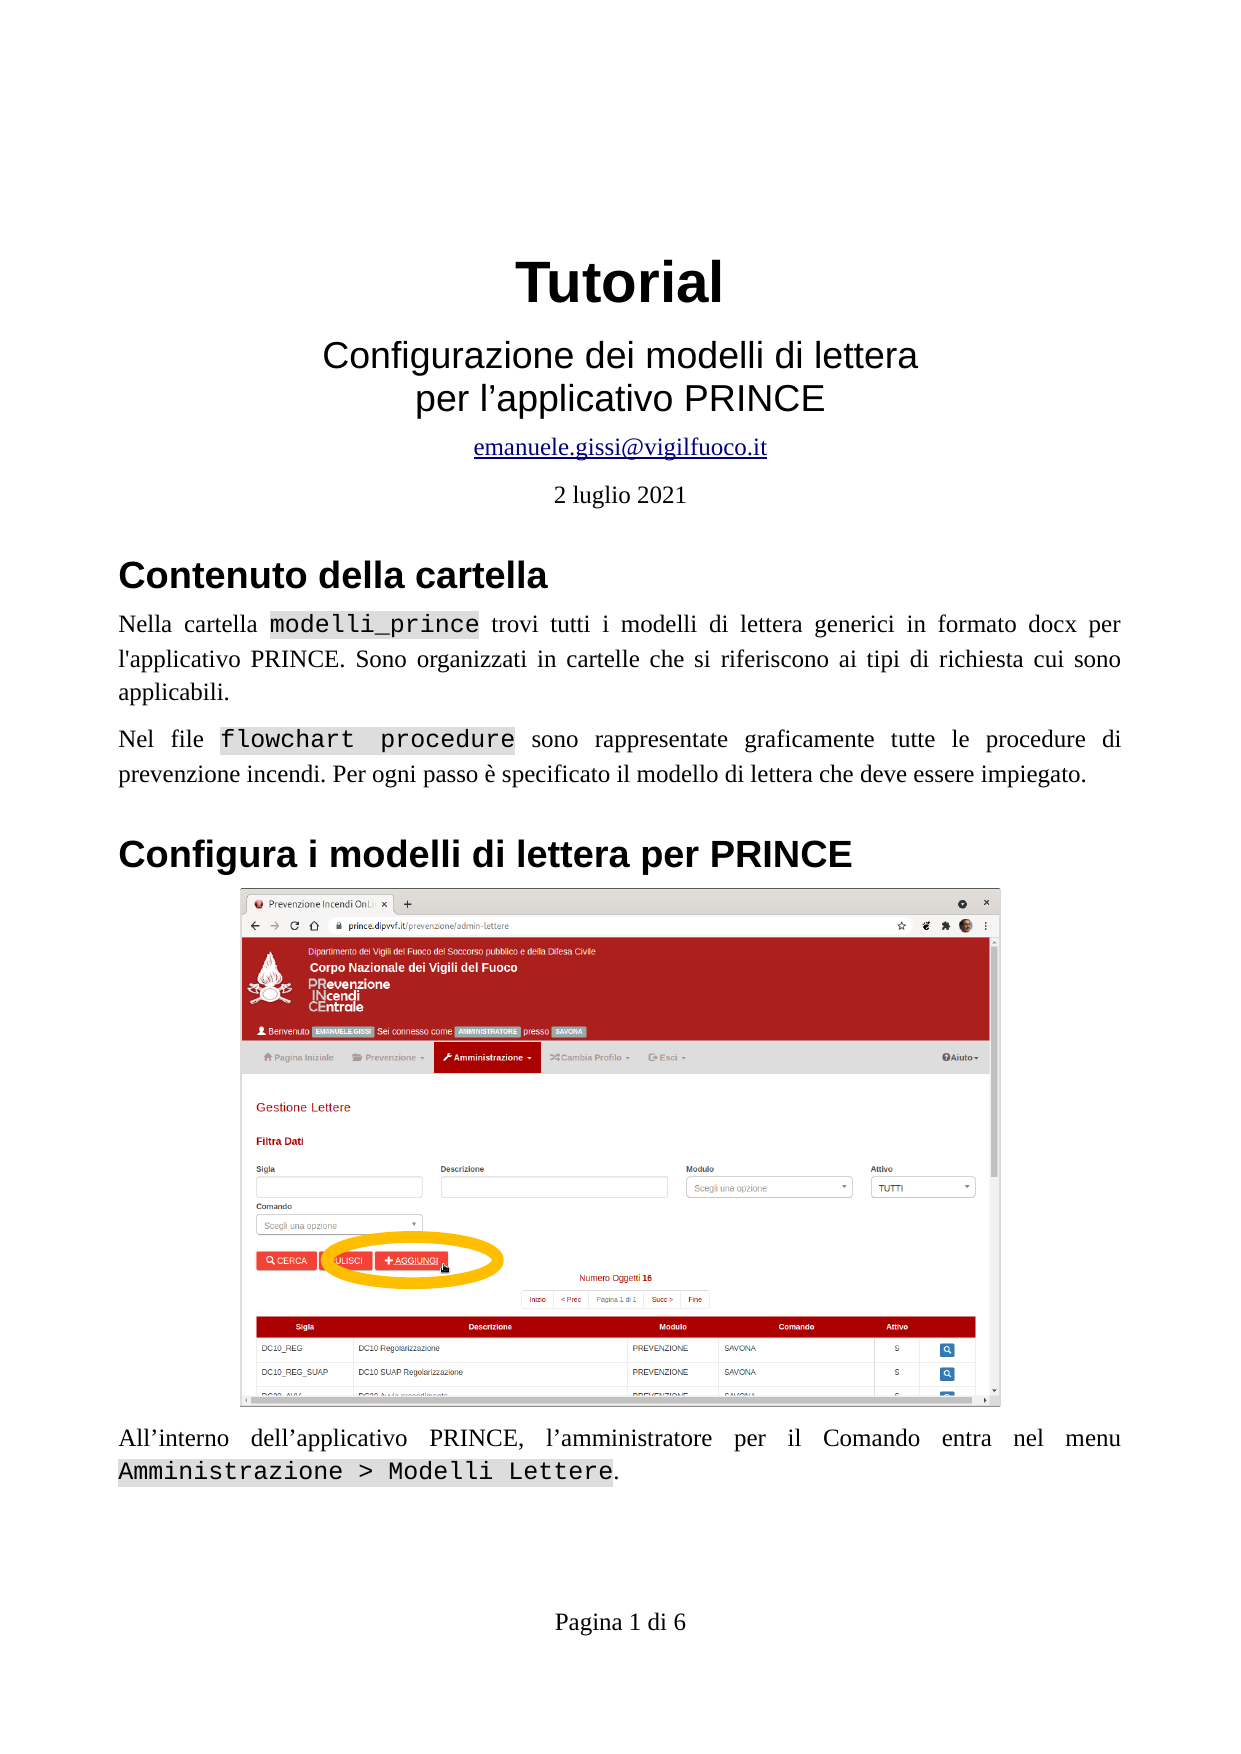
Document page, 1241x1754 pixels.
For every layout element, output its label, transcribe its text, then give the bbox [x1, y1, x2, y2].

text Nel file flowchart procedure sono rappresentate graficamente tutte le procedure di prevenzione incendi. Per ogni passo è specificato il modello di lettera che deve essere impiegato. [118, 724, 1122, 788]
text emanuele.gissi@vigilfuoco.it [118, 432, 1122, 461]
text All’interno dell’applicativo PRINCE, l’amministratore per il Comando entra nel menu Amministrazione > Modelli Lettere. [118, 888, 1122, 1487]
subtitle Contenuto della cartella [118, 552, 1122, 596]
text Nella cartella modelli_prince trovi tutti i modelli di lettera generici in formato docx per l'applicativo PRINCE. Sono organizzati in cartelle che si riferiscono ai tipi di richiesta cui sono applicabili. [118, 609, 1122, 706]
title Tutorial [118, 248, 1122, 315]
text 2 luglio 2021 [118, 480, 1122, 509]
subtitle Configura i modelli di lettera per PRINCE [118, 832, 1122, 876]
picture [240, 888, 1001, 1407]
subtitle Configurazione dei modelli di lettera per l’applicativo PRINCE [118, 333, 1122, 420]
